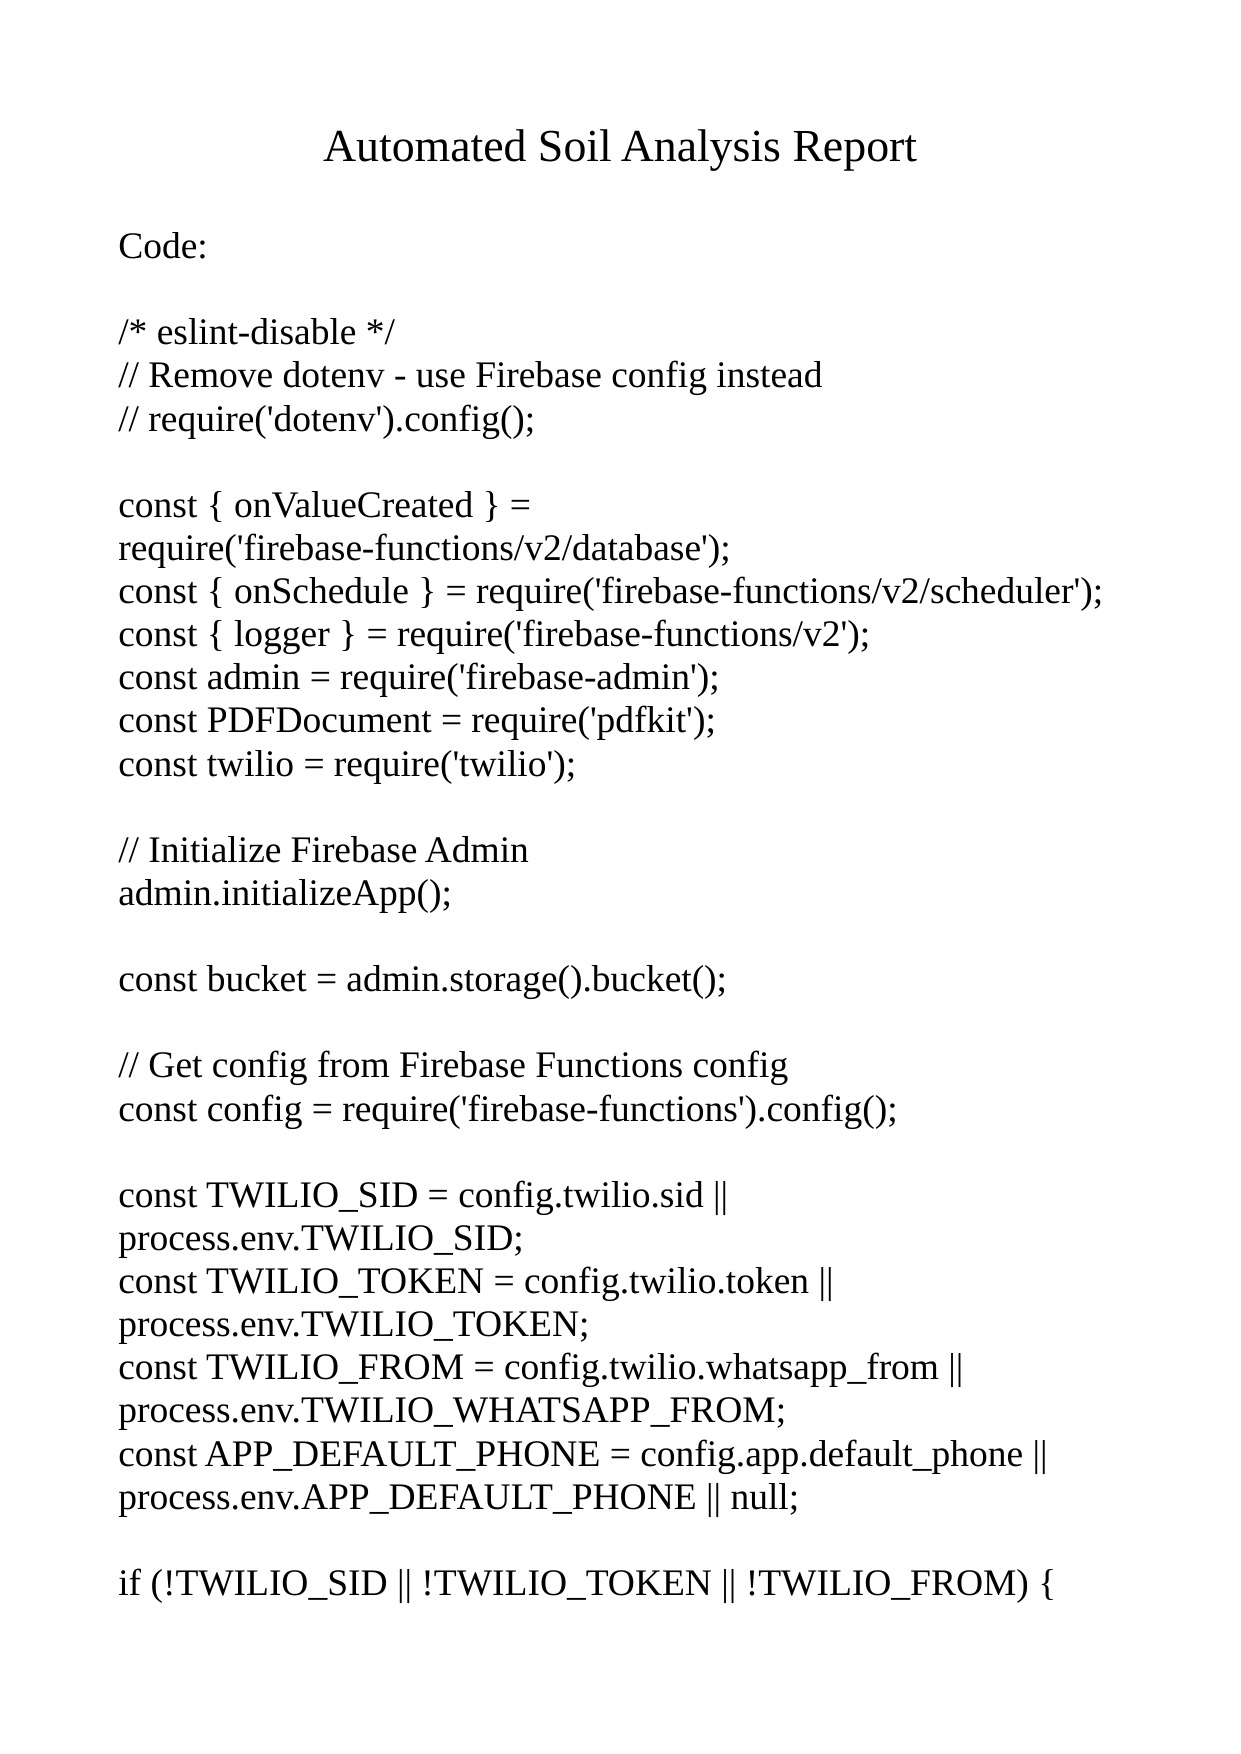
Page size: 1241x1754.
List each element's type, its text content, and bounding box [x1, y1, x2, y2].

text // Initialize Firebase Admin [118, 827, 1122, 870]
text /* eslint-disable */ [118, 310, 1122, 353]
text const admin = require('firebase-admin'); [118, 655, 1122, 698]
text const bucket = admin.storage().bucket(); [118, 957, 1122, 1000]
text const { onSchedule } = require('firebase-functions/v2/scheduler'); [118, 568, 1122, 612]
text // Get config from Firebase Functions config [118, 1043, 1122, 1086]
text const TWILIO_TOKEN = config.twilio.token || process.env.TWILIO_TOKEN; [118, 1258, 1122, 1345]
text const TWILIO_SID = config.twilio.sid || process.env.TWILIO_SID; [118, 1172, 1122, 1258]
text const twilio = require('twilio'); [118, 741, 1122, 784]
text Code: [118, 223, 1122, 267]
text const config = require('firebase-functions').config(); [118, 1086, 1122, 1129]
text const { logger } = require('firebase-functions/v2'); [118, 612, 1122, 655]
text // require('dotenv').config(); [118, 396, 1122, 439]
text Automated Soil Analysis Report [118, 118, 1122, 171]
text const APP_DEFAULT_PHONE = config.app.default_phone || process.env.APP_DEFAULT_PHONE || null; [118, 1431, 1122, 1517]
text admin.initializeApp(); [118, 870, 1122, 913]
text // Remove dotenv - use Firebase config instead [118, 353, 1122, 396]
text const TWILIO_FROM = config.twilio.whatsapp_from || process.env.TWILIO_WHATSAPP_FROM; [118, 1345, 1122, 1431]
text const { onValueCreated } = require('firebase-functions/v2/database'); [118, 482, 1122, 568]
text const PDFDocument = require('pdfkit'); [118, 698, 1122, 741]
text if (!TWILIO_SID || !TWILIO_TOKEN || !TWILIO_FROM) { [118, 1560, 1122, 1603]
